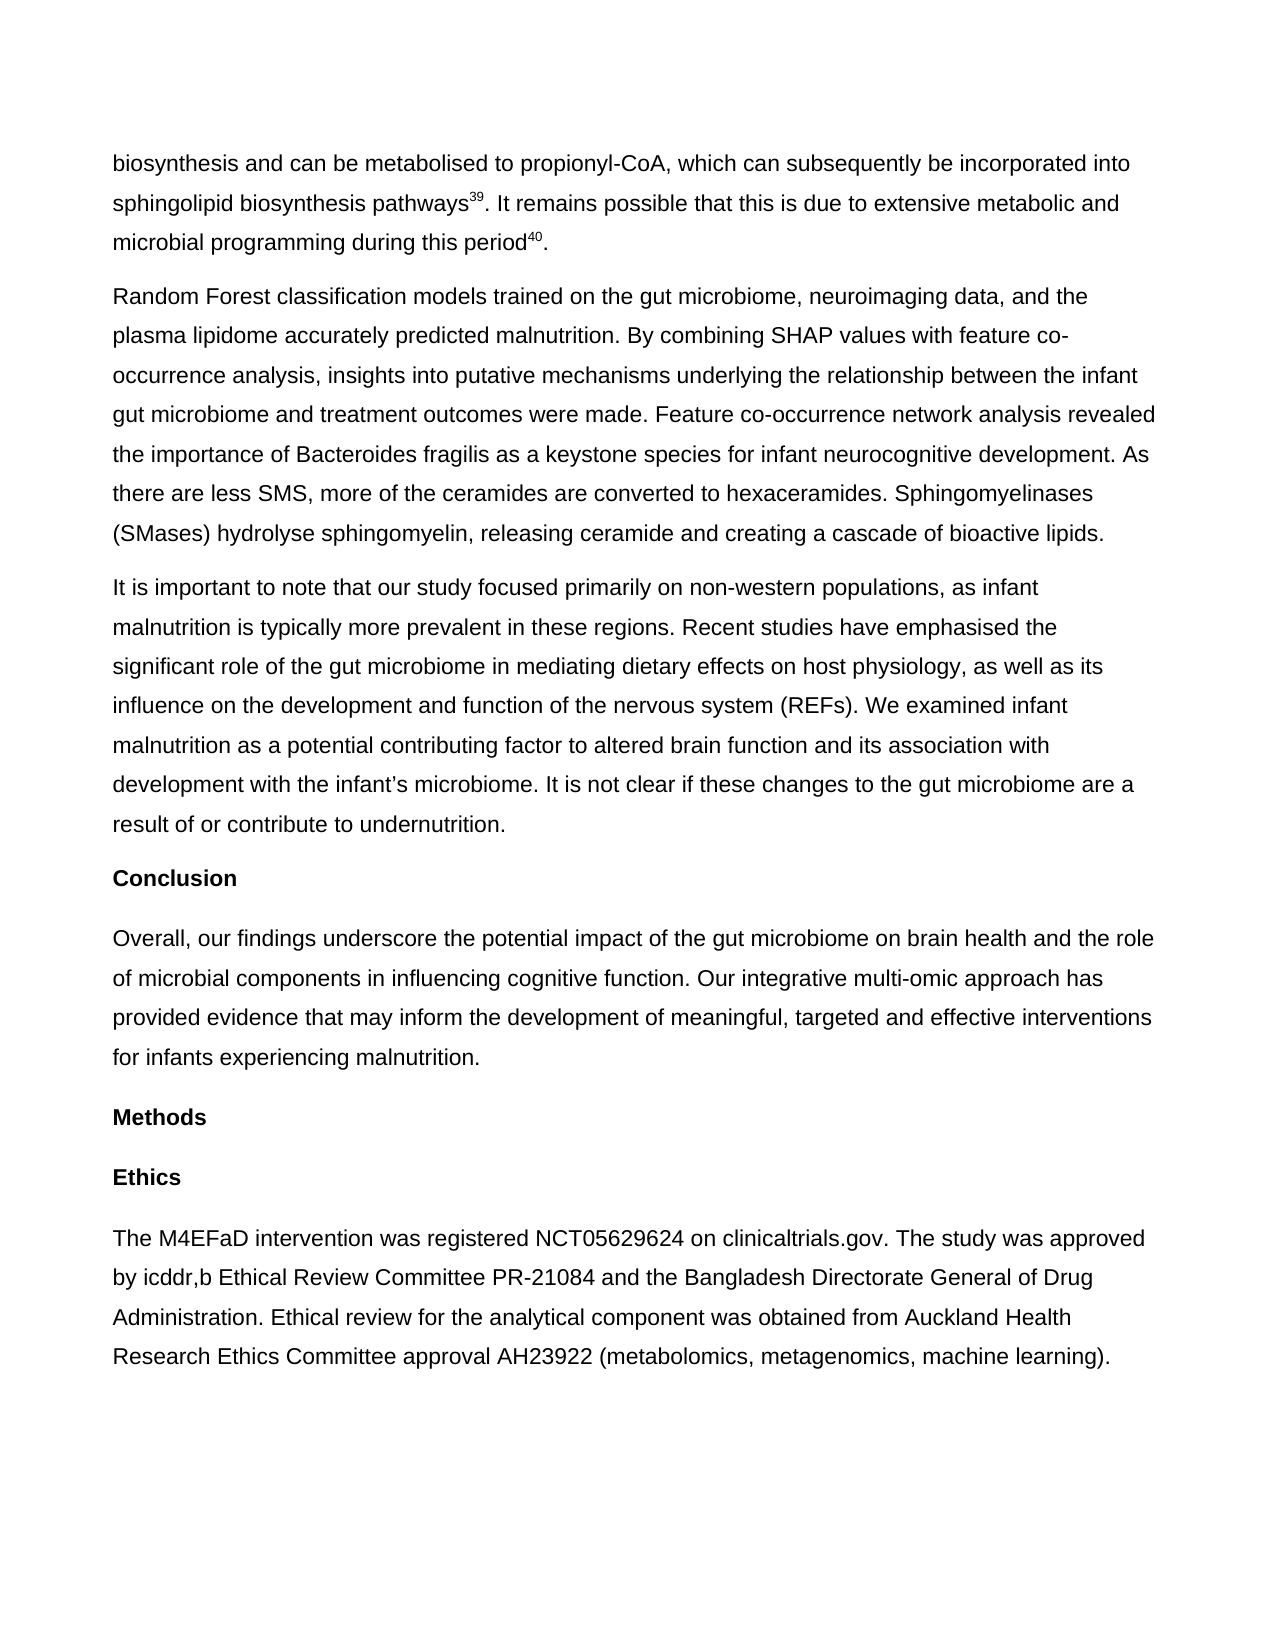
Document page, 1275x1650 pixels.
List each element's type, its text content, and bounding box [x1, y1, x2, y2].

text The M4EFaD intervention was registered NCT05629624 on clinicaltrials.gov. The study was approved by icddr,b Ethical Review Committee PR-21084 and the Bangladesh Directorate General of Drug Administration. Ethical review for the analytical component was obtained from Auckland Health Research Ethics Committee approval AH23922 (metabolomics, metagenomics, machine learning). [112, 1224, 1162, 1369]
text Random Forest classification models trained on the gut microbiome, neuroimaging data, and the plasma lipidome accurately predicted malnutrition. By combining SHAP values with feature co-occurrence analysis, insights into putative mechanisms underlying the relationship between the infant gut microbiome and treatment outcomes were made. Feature co-occurrence network analysis revealed the importance of Bacteroides fragilis as a keystone species for infant neurocognitive development. As there are less SMS, more of the ceramides are converted to hexaceramides. Sphingomyelinases (SMases) hydrolyse sphingomyelin, releasing ceramide and creating a cascade of bioactive lipids. [112, 283, 1162, 546]
subtitle Ethics [112, 1164, 1162, 1191]
subtitle Conclusion [112, 865, 1162, 891]
subtitle Methods [112, 1104, 1162, 1130]
text biosynthesis and can be metabolised to propionyl-CoA, which can subsequently be incorporated into sphingolipid biosynthesis pathways39. It remains possible that this is due to extensive metabolic and microbial programming during this period40. [112, 150, 1162, 255]
text It is important to note that our study focused primarily on non-western populations, as infant malnutrition is typically more prevalent in these regions. Recent studies have emphasised the significant role of the gut microbiome in mediating dietary effects on host physiology, as well as its influence on the development and function of the nervous system (REFs). We examined infant malnutrition as a potential contributing factor to altered brain function and its association with development with the infant’s microbiome. It is not clear if these changes to the gut microbiome are a result of or contribute to undernutrition. [112, 574, 1162, 837]
text Overall, our findings underscore the potential impact of the gut microbiome on brain health and the role of microbial components in influencing cognitive function. Our integrative multi-omic approach has provided evidence that may inform the development of meaningful, targeted and effective interventions for infants experiencing malnutrition. [112, 925, 1162, 1070]
